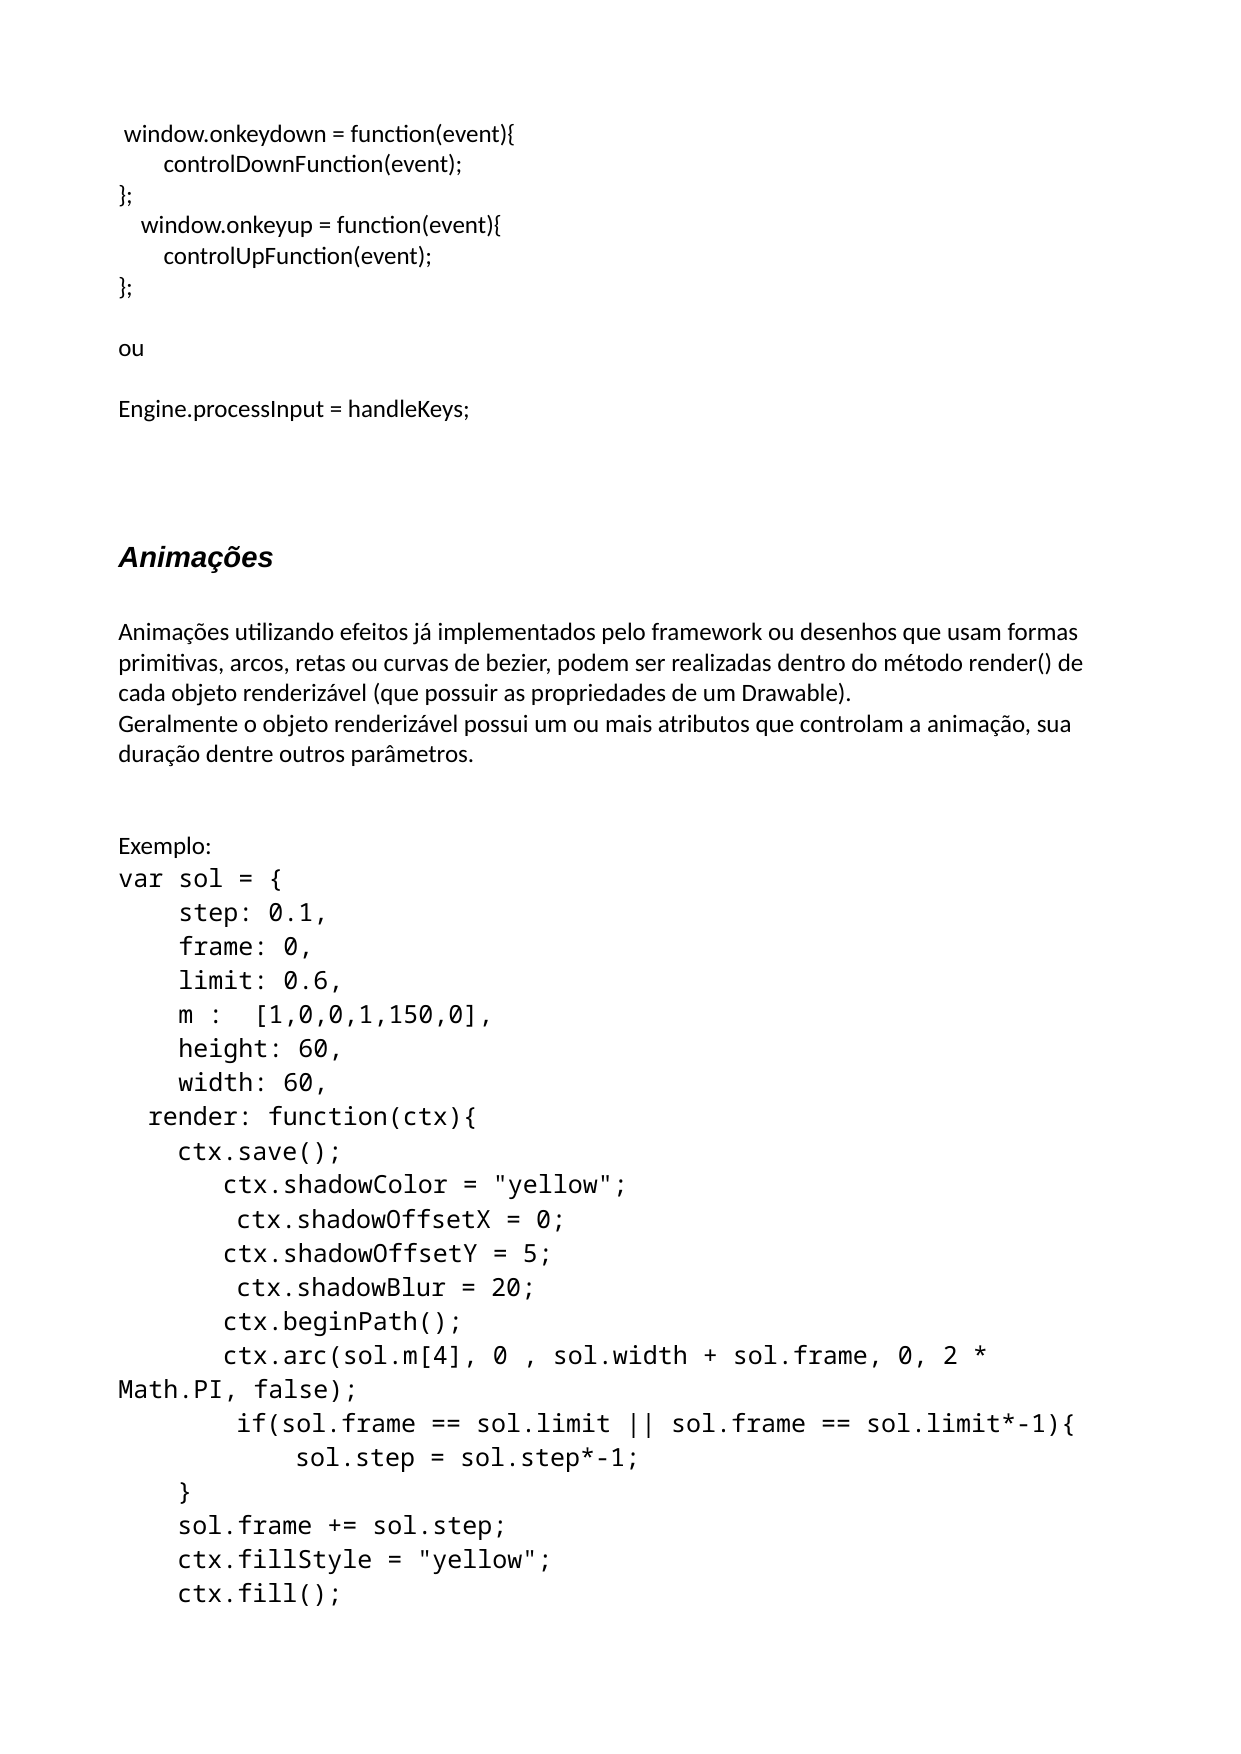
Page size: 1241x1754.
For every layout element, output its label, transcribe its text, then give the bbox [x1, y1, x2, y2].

text Exemplo: [118, 830, 1122, 861]
text var sol = { step: 0.1, frame: 0, limit: 0.6, [118, 861, 1122, 997]
subtitle Animações [118, 540, 1122, 573]
text Animações utilizando efeitos já implementados pelo framework ou desenhos que usam formas primitivas, arcos, retas ou curvas de bezier, podem ser realizadas dentro do método render() de cada objeto renderizável (que possuir as propriedades de um Drawable). [118, 616, 1122, 708]
text window.onkeydown = function(event){ controlDownFunction(event); }; window.onkeyup = function(event){ controlUpFunction(event); }; [118, 118, 1122, 301]
text Engine.processInput = handleKeys; [118, 393, 1122, 423]
text m : [1,0,0,1,150,0], height: 60, width: 60, [118, 997, 1122, 1099]
text Geralmente o objeto renderizável possui um ou mais atributos que controlam a animação, sua duração dentre outros parâmetros. [118, 708, 1122, 769]
text render: function(ctx){ ctx.save(); ctx.shadowColor = "yellow"; ctx.shadowOffsetX = 0; ctx.shadowOffsetY = 5; ctx.shadowBlur = 20; ctx.beginPath(); ctx.arc(sol.m[4], 0 , sol.width + sol.frame, 0, 2 * Math.PI, false); if(sol.frame == sol.limit || sol.frame == sol.limit*-1){ sol.step = sol.step*-1; } sol.frame += sol.step; ctx.fillStyle = "yellow"; ctx.fill(); [118, 1099, 1122, 1610]
text ou [118, 332, 1122, 362]
